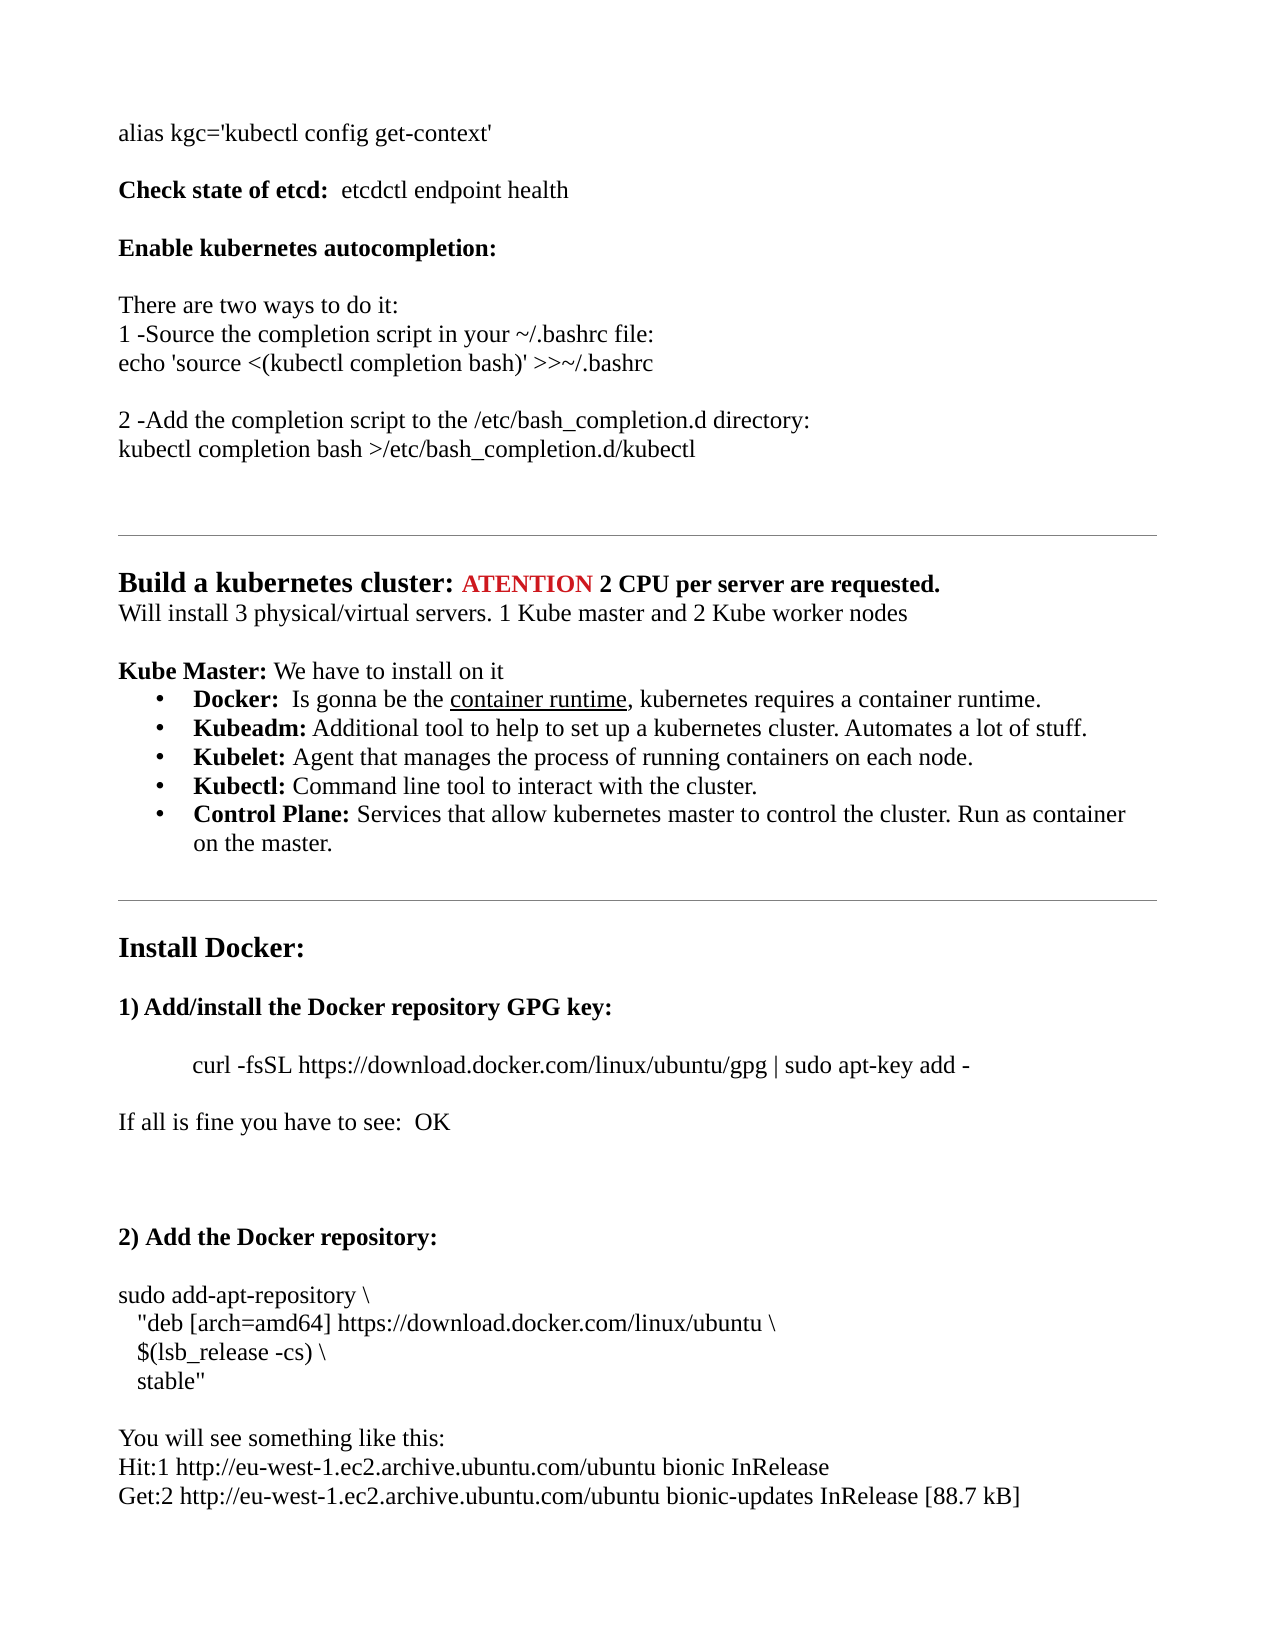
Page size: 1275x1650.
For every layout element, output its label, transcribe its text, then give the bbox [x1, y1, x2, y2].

text Hit:1 http://eu-west-1.ec2.archive.ubuntu.com/ubuntu bionic InRelease [118, 1452, 1157, 1481]
text 2) Add the Docker repository: [118, 1222, 1157, 1251]
text You will see something like this: [118, 1423, 1157, 1452]
text Will install 3 physical/virtual servers. 1 Kube master and 2 Kube worker nodes [118, 598, 1157, 627]
list Kubelet: Agent that manages the process of running containers on each node. [156, 742, 1157, 771]
list Control Plane: Services that allow kubernetes master to control the cluster. Run as container on the master. [156, 799, 1157, 857]
text 1) Add/install the Docker repository GPG key: [118, 992, 1157, 1021]
text $(lsb_release -cs) \ [118, 1337, 1157, 1366]
text Check state of etcd: etcdctl endpoint health [118, 176, 1157, 204]
text "deb [arch=amd64] https://download.docker.com/linux/ubuntu \ [118, 1308, 1157, 1337]
text echo 'source <(kubectl completion bash)' >>~/.bashrc [118, 348, 1157, 377]
list Kubeadm: Additional tool to help to set up a kubernetes cluster. Automates a lot of stuff. [156, 713, 1157, 742]
text If all is fine you have to see: OK [118, 1107, 1157, 1136]
text 2 -Add the completion script to the /etc/bash_completion.d directory: [118, 406, 1157, 434]
text kubectl completion bash >/etc/bash_completion.d/kubectl [118, 434, 1157, 463]
text Enable kubernetes autocompletion: [118, 233, 1157, 262]
text alias kgc='kubectl config get-context' [118, 118, 1157, 147]
list Docker: Is gonna be the container runtime, kubernetes requires a container runtime. [156, 684, 1157, 713]
text Get:2 http://eu-west-1.ec2.archive.ubuntu.com/ubuntu bionic-updates InRelease [88.7 kB] [118, 1481, 1157, 1510]
text 1 -Source the completion script in your ~/.bashrc file: [118, 319, 1157, 348]
list Kubectl: Command line tool to interact with the cluster. [156, 771, 1157, 799]
text sudo add-apt-repository \ [118, 1280, 1157, 1308]
text Install Docker: [118, 930, 1157, 963]
text stable" [118, 1366, 1157, 1395]
text Kube Master: We have to install on it [118, 656, 1157, 684]
text Build a kubernetes cluster: ATENTION 2 CPU per server are requested. [118, 565, 1157, 598]
text There are two ways to do it: [118, 291, 1157, 319]
text curl -fsSL https://download.docker.com/linux/ubuntu/gpg | sudo apt-key add - [118, 1050, 1157, 1078]
